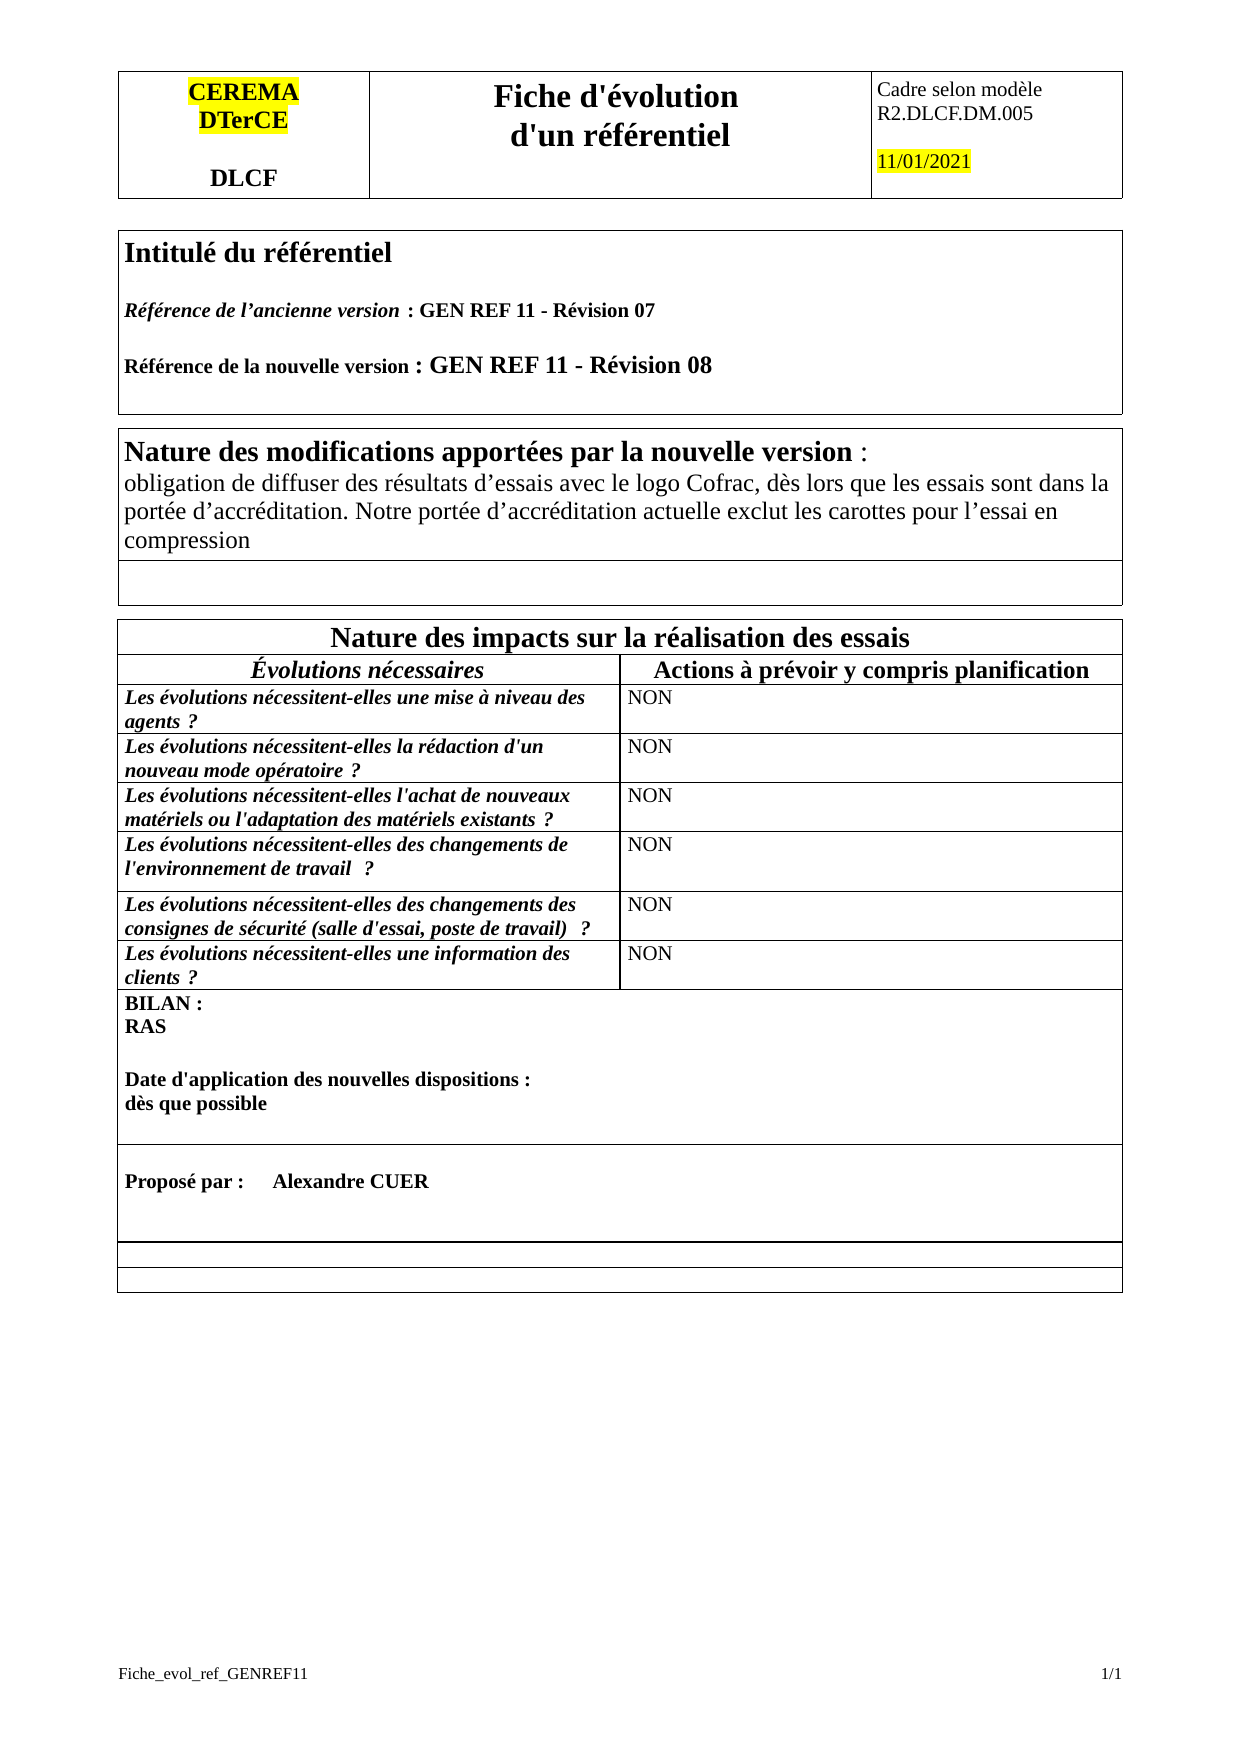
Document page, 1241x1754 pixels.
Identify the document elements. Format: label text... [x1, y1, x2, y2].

table_cell BILAN : RAS Date d'application des nouvelles dispositions : dès que possible [118, 990, 1122, 1144]
table_cell Les évolutions nécessitent-elles l'achat de nouveaux matériels ou l'adaptation des matériels existants ? [118, 783, 619, 831]
table_cell NON [621, 783, 1122, 831]
table_cell Les évolutions nécessitent-elles une information des clients ? [118, 941, 619, 989]
table_header Intitulé du référentiel Référence de l’ancienne version : GEN REF 11 - Révision 07 Référence de la nouvelle version : GEN REF 11 - Révision 08 [119, 231, 1122, 414]
table_cell Les évolutions nécessitent-elles la rédaction d'un nouveau mode opératoire ? [118, 734, 619, 782]
table_cell Évolutions nécessaires [118, 655, 619, 683]
table_cell NON [621, 734, 1122, 782]
table_cell NON [621, 832, 1122, 891]
table_header Nature des modifications apportées par la nouvelle version : obligation de diffuser des résultats d’essais avec le logo Cofrac, dès lors que les essais sont dans la portée d’accréditation. Notre portée d’accréditation actuelle exclut les carottes pour l’essai en compression [119, 429, 1122, 559]
table_cell [119, 561, 1122, 605]
table_cell Les évolutions nécessitent-elles des changements des consignes de sécurité (salle d'essai, poste de travail) ? [118, 892, 619, 940]
table_cell NON [621, 892, 1122, 940]
table_cell [118, 1243, 1122, 1267]
table_cell Proposé par : Alexandre CUER [118, 1145, 1122, 1241]
table_cell [118, 1268, 1122, 1292]
table_cell NON [621, 941, 1122, 989]
table_cell Les évolutions nécessitent-elles des changements de l'environnement de travail ? [118, 832, 619, 891]
table_cell Les évolutions nécessitent-elles une mise à niveau des agents ? [118, 685, 619, 733]
table_cell Actions à prévoir y compris planification [621, 655, 1122, 683]
table_cell NON [621, 685, 1122, 733]
table_header Nature des impacts sur la réalisation des essais [118, 620, 1122, 654]
